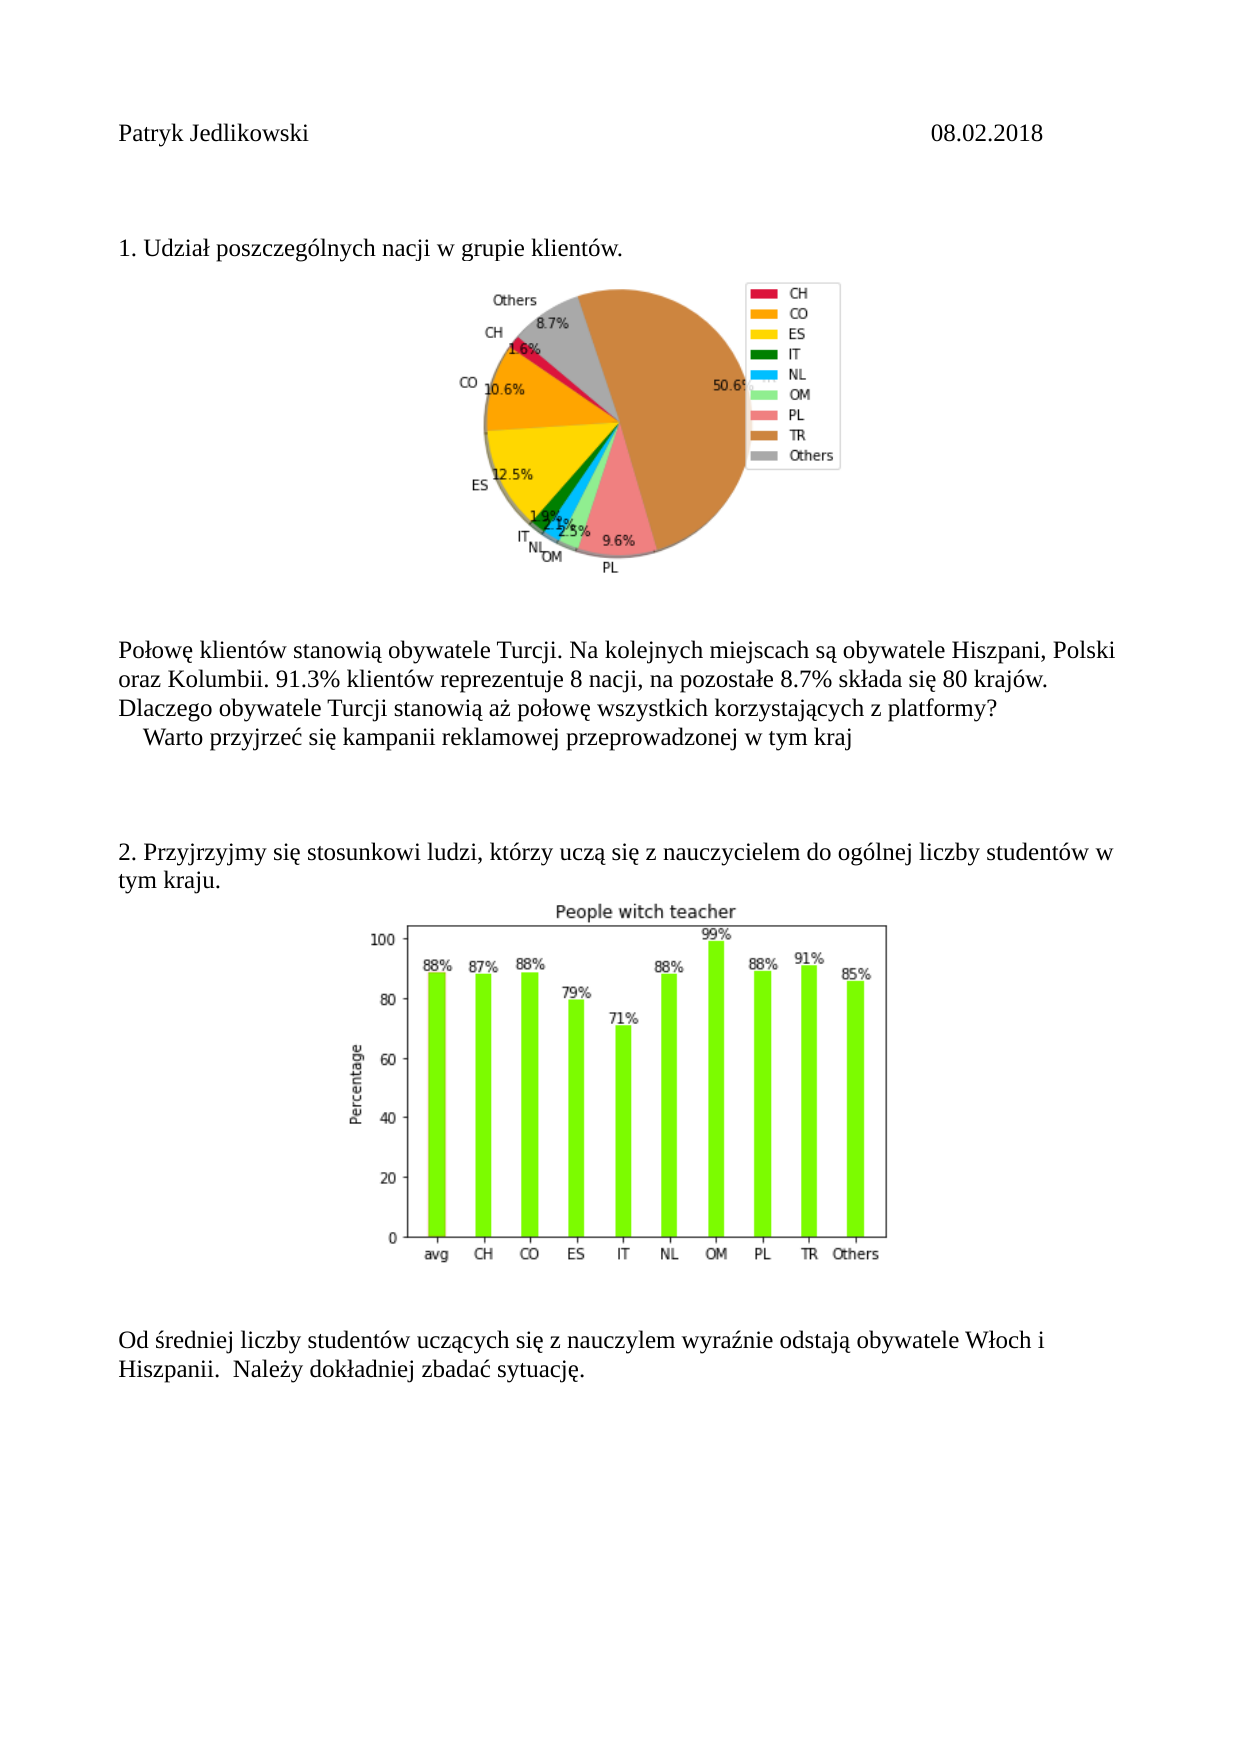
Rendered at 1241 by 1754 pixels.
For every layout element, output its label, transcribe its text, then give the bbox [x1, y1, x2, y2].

picture [380, 261, 860, 585]
text Od średniej liczby studentów uczących się z nauczylem wyraźnie odstają obywatele Włoch i Hiszpanii. Należy dokładniej zbadać sytuację. [118, 1326, 1122, 1383]
text Warto przyjrzeć się kampanii reklamowej przeprowadzonej w tym kraj [118, 722, 1122, 751]
picture [340, 894, 900, 1271]
text Dlaczego obywatele Turcji stanowią aż połowę wszystkich korzystających z platformy? [118, 693, 1122, 722]
text 1. Udział poszczególnych nacji w grupie klientów. [118, 233, 1122, 262]
text Połowę klientów stanowią obywatele Turcji. Na kolejnych miejscach są obywatele Hiszpani, Polski oraz Kolumbii. 91.3% klientów reprezentuje 8 nacji, na pozostałe 8.7% składa się 80 krajów. [118, 636, 1122, 693]
text Patryk Jedlikowski 08.02.2018 [118, 118, 1122, 147]
text 2. Przyjrzyjmy się stosunkowi ludzi, którzy uczą się z nauczycielem do ogólnej liczby studentów w tym kraju. [118, 837, 1122, 894]
